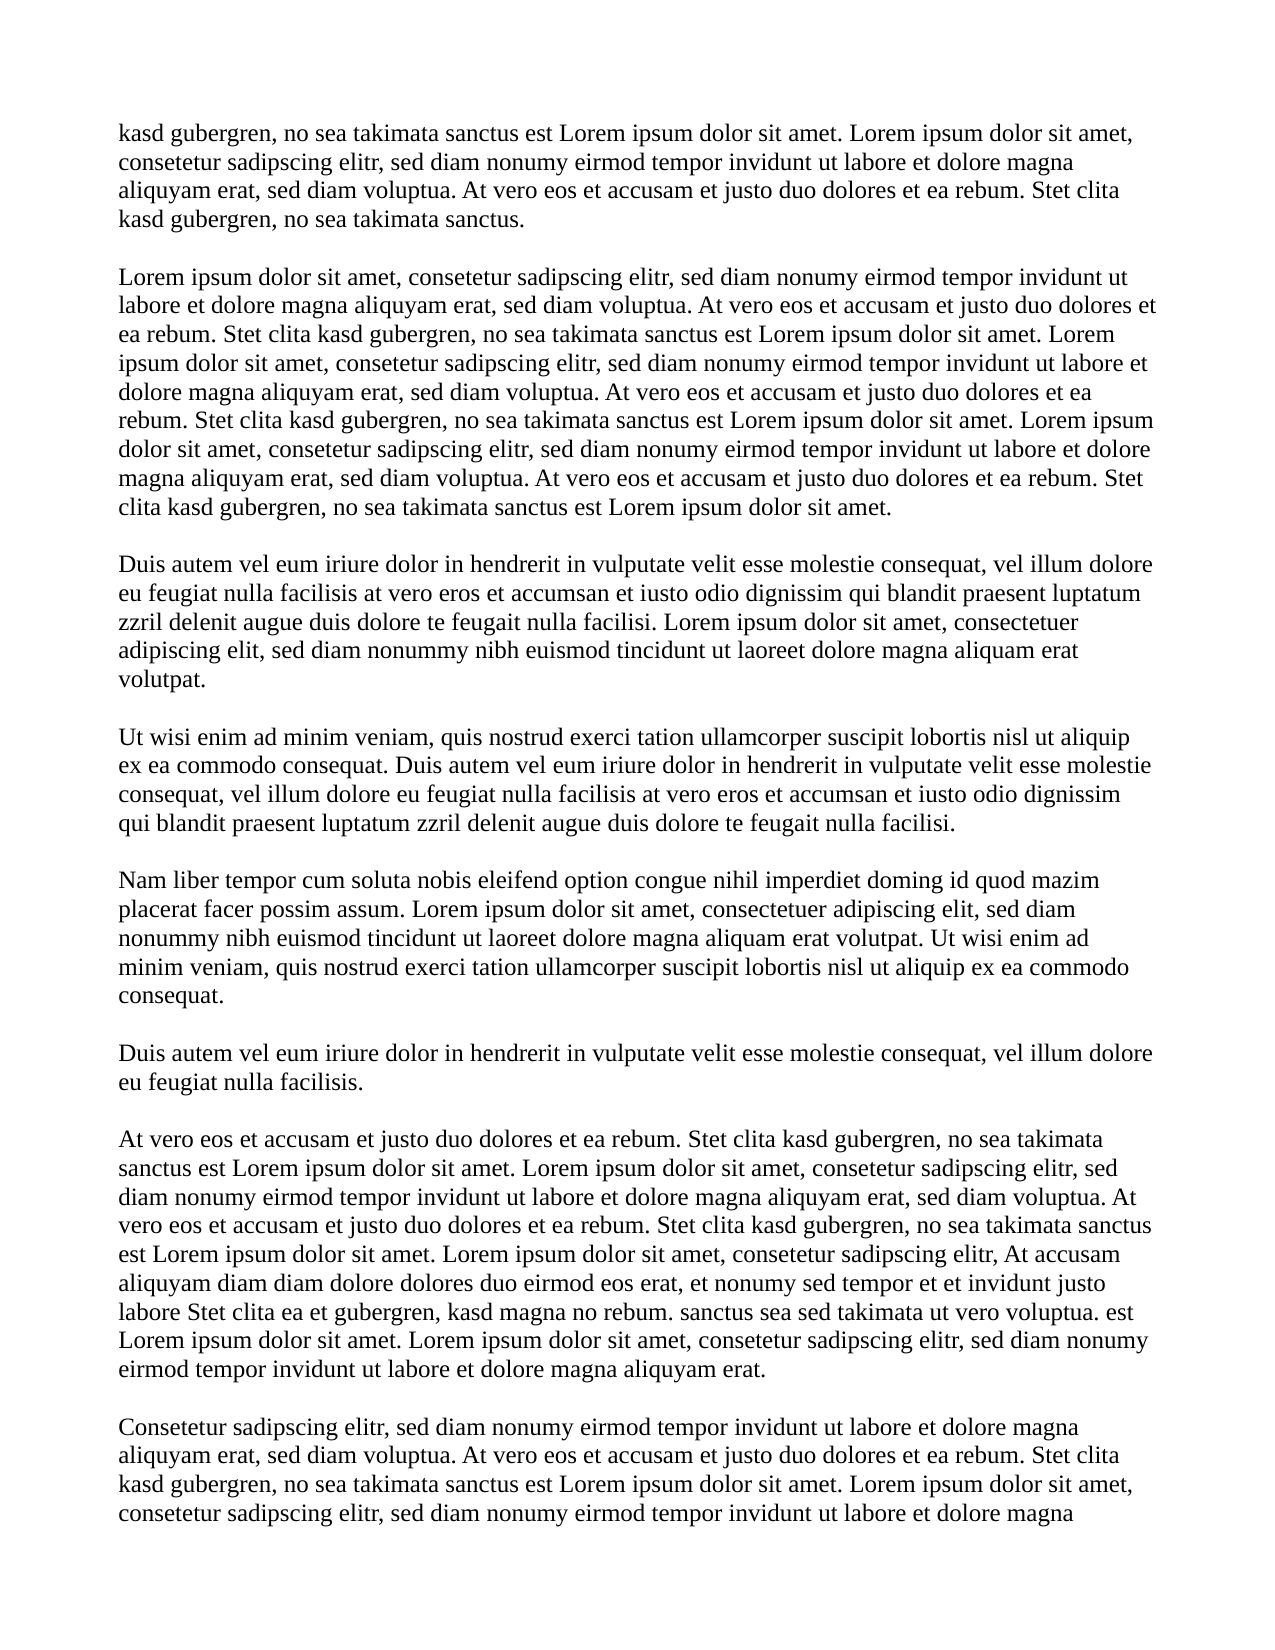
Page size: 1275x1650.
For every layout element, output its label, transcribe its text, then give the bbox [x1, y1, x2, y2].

text Nam liber tempor cum soluta nobis eleifend option congue nihil imperdiet doming id quod mazim placerat facer possim assum. Lorem ipsum dolor sit amet, consectetuer adipiscing elit, sed diam nonummy nibh euismod tincidunt ut laoreet dolore magna aliquam erat volutpat. Ut wisi enim ad minim veniam, quis nostrud exerci tation ullamcorper suscipit lobortis nisl ut aliquip ex ea commodo consequat. [118, 866, 1157, 1009]
text Consetetur sadipscing elitr, sed diam nonumy eirmod tempor invidunt ut labore et dolore magna aliquyam erat, sed diam voluptua. At vero eos et accusam et justo duo dolores et ea rebum. Stet clita kasd gubergren, no sea takimata sanctus est Lorem ipsum dolor sit amet. Lorem ipsum dolor sit amet, consetetur sadipscing elitr, sed diam nonumy eirmod tempor invidunt ut labore et dolore magna [118, 1412, 1157, 1527]
text Ut wisi enim ad minim veniam, quis nostrud exerci tation ullamcorper suscipit lobortis nisl ut aliquip ex ea commodo consequat. Duis autem vel eum iriure dolor in hendrerit in vulputate velit esse molestie consequat, vel illum dolore eu feugiat nulla facilisis at vero eros et accumsan et iusto odio dignissim qui blandit praesent luptatum zzril delenit augue duis dolore te feugait nulla facilisi. [118, 722, 1157, 837]
text Duis autem vel eum iriure dolor in hendrerit in vulputate velit esse molestie consequat, vel illum dolore eu feugiat nulla facilisis. [118, 1038, 1157, 1096]
text Lorem ipsum dolor sit amet, consetetur sadipscing elitr, sed diam nonumy eirmod tempor invidunt ut labore et dolore magna aliquyam erat, sed diam voluptua. At vero eos et accusam et justo duo dolores et ea rebum. Stet clita kasd gubergren, no sea takimata sanctus est Lorem ipsum dolor sit amet. Lorem ipsum dolor sit amet, consetetur sadipscing elitr, sed diam nonumy eirmod tempor invidunt ut labore et dolore magna aliquyam erat, sed diam voluptua. At vero eos et accusam et justo duo dolores et ea rebum. Stet clita kasd gubergren, no sea takimata sanctus est Lorem ipsum dolor sit amet. Lorem ipsum dolor sit amet, consetetur sadipscing elitr, sed diam nonumy eirmod tempor invidunt ut labore et dolore magna aliquyam erat, sed diam voluptua. At vero eos et accusam et justo duo dolores et ea rebum. Stet clita kasd gubergren, no sea takimata sanctus est Lorem ipsum dolor sit amet. [118, 262, 1157, 521]
text Duis autem vel eum iriure dolor in hendrerit in vulputate velit esse molestie consequat, vel illum dolore eu feugiat nulla facilisis at vero eros et accumsan et iusto odio dignissim qui blandit praesent luptatum zzril delenit augue duis dolore te feugait nulla facilisi. Lorem ipsum dolor sit amet, consectetuer adipiscing elit, sed diam nonummy nibh euismod tincidunt ut laoreet dolore magna aliquam erat volutpat. [118, 549, 1157, 693]
text At vero eos et accusam et justo duo dolores et ea rebum. Stet clita kasd gubergren, no sea takimata sanctus est Lorem ipsum dolor sit amet. Lorem ipsum dolor sit amet, consetetur sadipscing elitr, sed diam nonumy eirmod tempor invidunt ut labore et dolore magna aliquyam erat, sed diam voluptua. At vero eos et accusam et justo duo dolores et ea rebum. Stet clita kasd gubergren, no sea takimata sanctus est Lorem ipsum dolor sit amet. Lorem ipsum dolor sit amet, consetetur sadipscing elitr, At accusam aliquyam diam diam dolore dolores duo eirmod eos erat, et nonumy sed tempor et et invidunt justo labore Stet clita ea et gubergren, kasd magna no rebum. sanctus sea sed takimata ut vero voluptua. est Lorem ipsum dolor sit amet. Lorem ipsum dolor sit amet, consetetur sadipscing elitr, sed diam nonumy eirmod tempor invidunt ut labore et dolore magna aliquyam erat. [118, 1124, 1157, 1383]
text kasd gubergren, no sea takimata sanctus est Lorem ipsum dolor sit amet. Lorem ipsum dolor sit amet, consetetur sadipscing elitr, sed diam nonumy eirmod tempor invidunt ut labore et dolore magna aliquyam erat, sed diam voluptua. At vero eos et accusam et justo duo dolores et ea rebum. Stet clita kasd gubergren, no sea takimata sanctus. [118, 118, 1157, 233]
